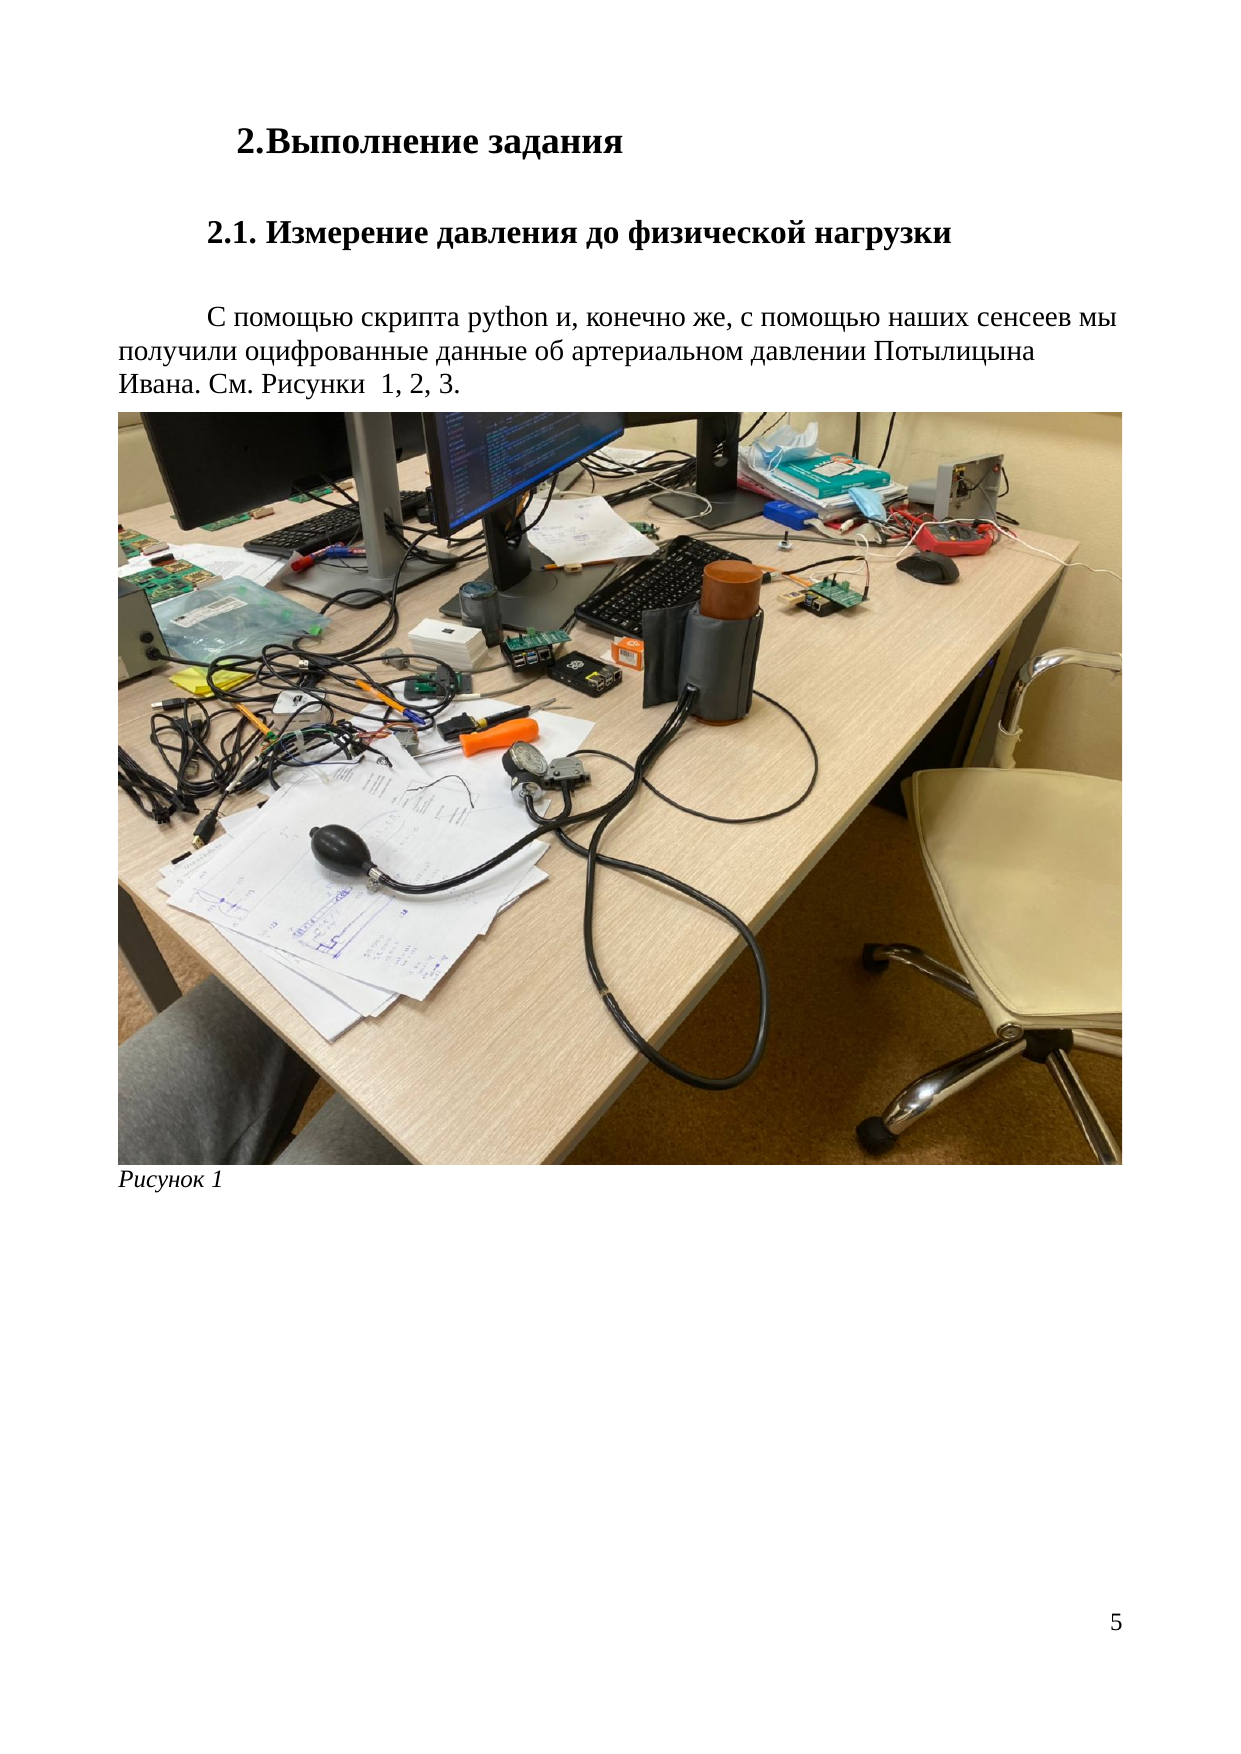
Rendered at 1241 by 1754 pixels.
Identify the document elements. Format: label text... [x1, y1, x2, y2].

picture [118, 412, 1123, 1165]
text С помощью скрипта python и, конечно же, с помощью наших сенсеев мы получили оцифрованные данные об артериальном давлении Потылицына Ивана. См. Рисунки 1, 2, 3. [118, 299, 1122, 400]
subtitle Выполнение задания [118, 118, 1122, 161]
text Рисунок 1 [118, 1165, 1122, 1193]
subtitle Измерение давления до физической нагрузки [118, 212, 1122, 251]
